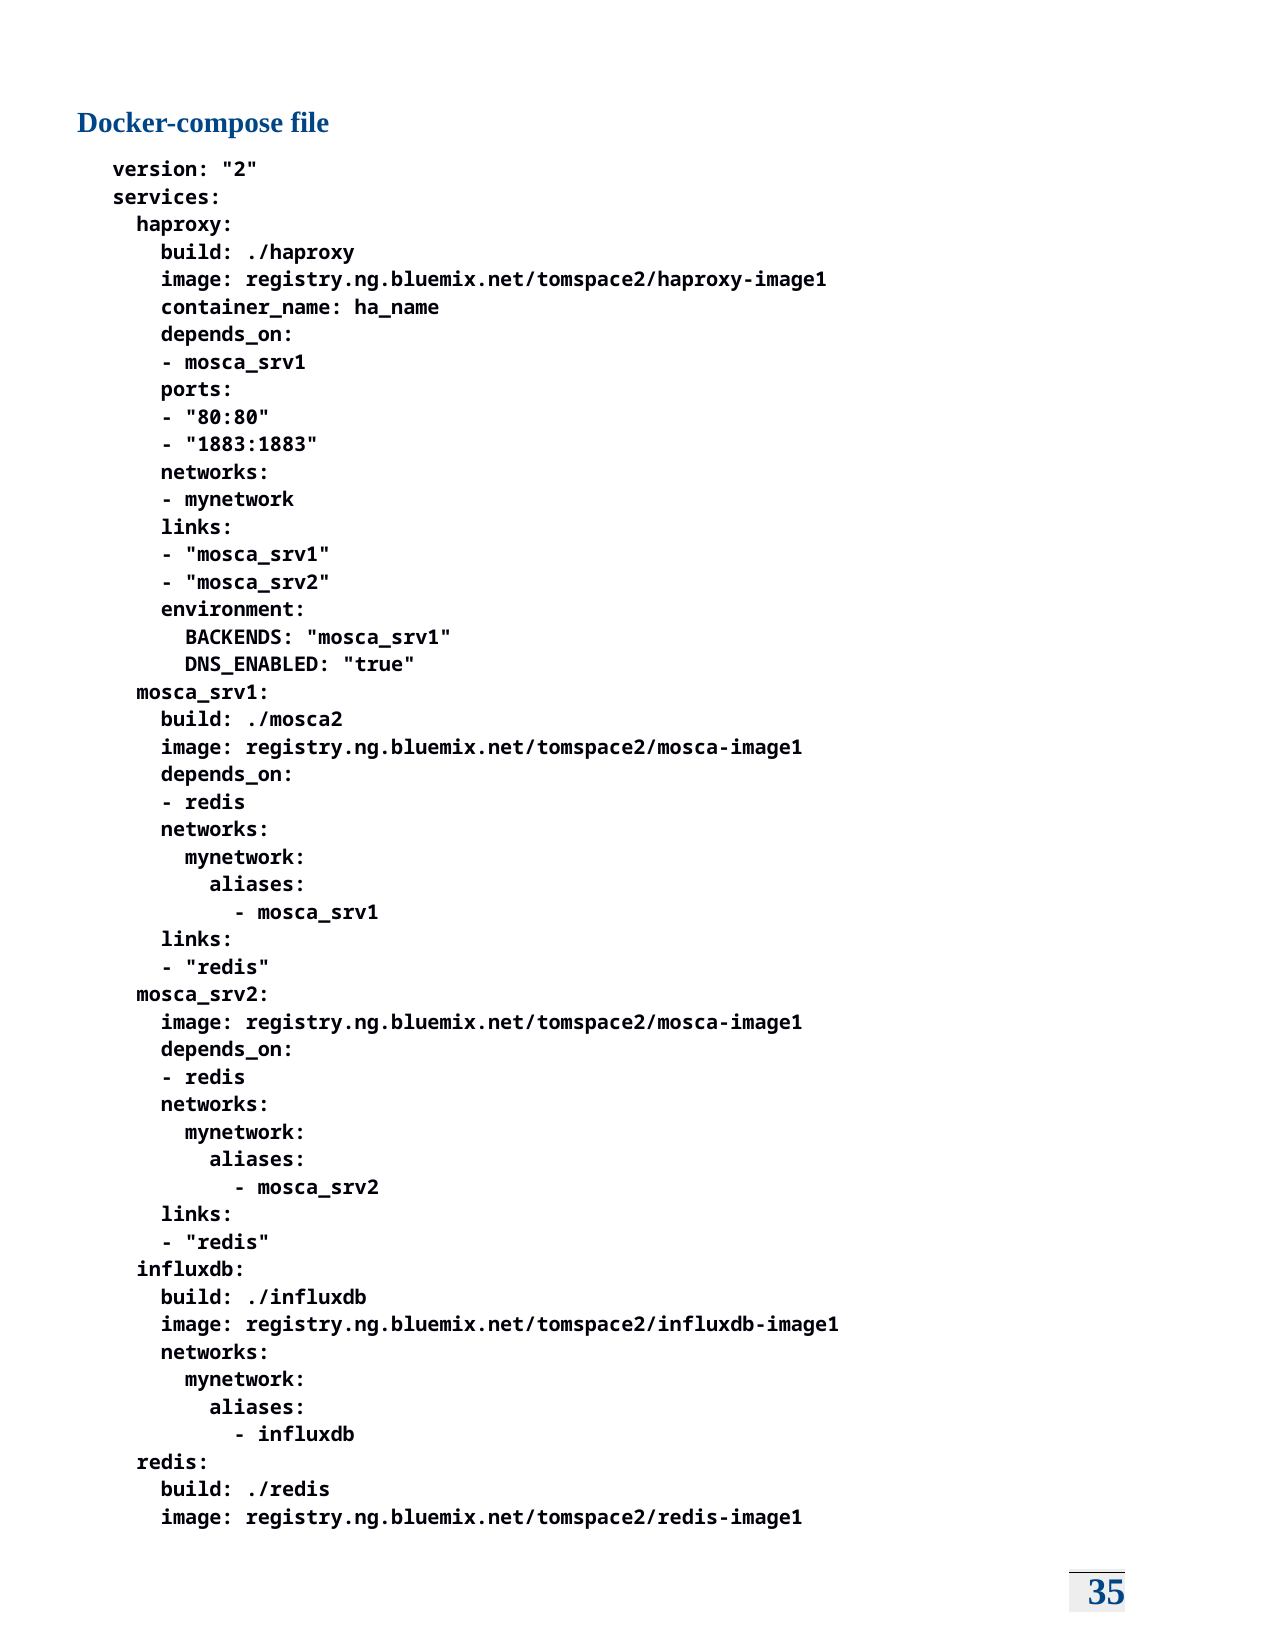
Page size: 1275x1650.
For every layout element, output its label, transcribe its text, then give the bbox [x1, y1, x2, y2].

text redis: [112, 1448, 1125, 1475]
text mynetwork: [112, 1118, 1125, 1145]
text - mosca_srv2 [112, 1173, 1125, 1200]
text - influxdb [112, 1420, 1125, 1448]
text environment: [112, 595, 1125, 623]
text networks: [112, 458, 1125, 485]
text depends_on: [112, 1035, 1125, 1063]
text container_name: ha_name [112, 293, 1125, 320]
text networks: [112, 1090, 1125, 1118]
text build: ./redis [112, 1475, 1125, 1503]
text ports: [112, 375, 1125, 403]
text - redis [112, 788, 1125, 815]
text mosca_srv1: [112, 678, 1125, 705]
text build: ./mosca2 [112, 705, 1125, 733]
text - "80:80" [112, 403, 1125, 430]
text services: [112, 183, 1125, 210]
text image: registry.ng.bluemix.net/tomspace2/mosca-image1 [112, 733, 1125, 760]
text image: registry.ng.bluemix.net/tomspace2/redis-image1 [112, 1503, 1125, 1530]
text image: registry.ng.bluemix.net/tomspace2/mosca-image1 [112, 1008, 1125, 1035]
text - "redis" [112, 1228, 1125, 1255]
text - mosca_srv1 [112, 348, 1125, 375]
text mosca_srv2: [112, 980, 1125, 1008]
text links: [112, 1200, 1125, 1228]
text aliases: [112, 1393, 1125, 1420]
text links: [112, 513, 1125, 540]
text links: [112, 925, 1125, 953]
text - "1883:1883" [112, 430, 1125, 458]
text build: ./haproxy [112, 238, 1125, 265]
text - "mosca_srv1" [112, 540, 1125, 568]
text haproxy: [112, 210, 1125, 238]
subtitle Docker-compose file [74, 105, 1125, 138]
text aliases: [112, 870, 1125, 898]
text DNS_ENABLED: "true" [112, 650, 1125, 678]
text networks: [112, 1338, 1125, 1365]
text networks: [112, 815, 1125, 843]
text mynetwork: [112, 843, 1125, 870]
text - redis [112, 1063, 1125, 1090]
text image: registry.ng.bluemix.net/tomspace2/influxdb-image1 [112, 1310, 1125, 1338]
text version: "2" [112, 155, 1125, 183]
text - "redis" [112, 953, 1125, 980]
text BACKENDS: "mosca_srv1" [112, 623, 1125, 650]
text - mosca_srv1 [112, 898, 1125, 925]
text influxdb: [112, 1255, 1125, 1283]
text depends_on: [112, 760, 1125, 788]
text depends_on: [112, 320, 1125, 348]
text build: ./influxdb [112, 1283, 1125, 1310]
text aliases: [112, 1145, 1125, 1173]
text image: registry.ng.bluemix.net/tomspace2/haproxy-image1 [112, 265, 1125, 293]
text - "mosca_srv2" [112, 568, 1125, 595]
text - mynetwork [112, 485, 1125, 513]
text mynetwork: [112, 1365, 1125, 1393]
